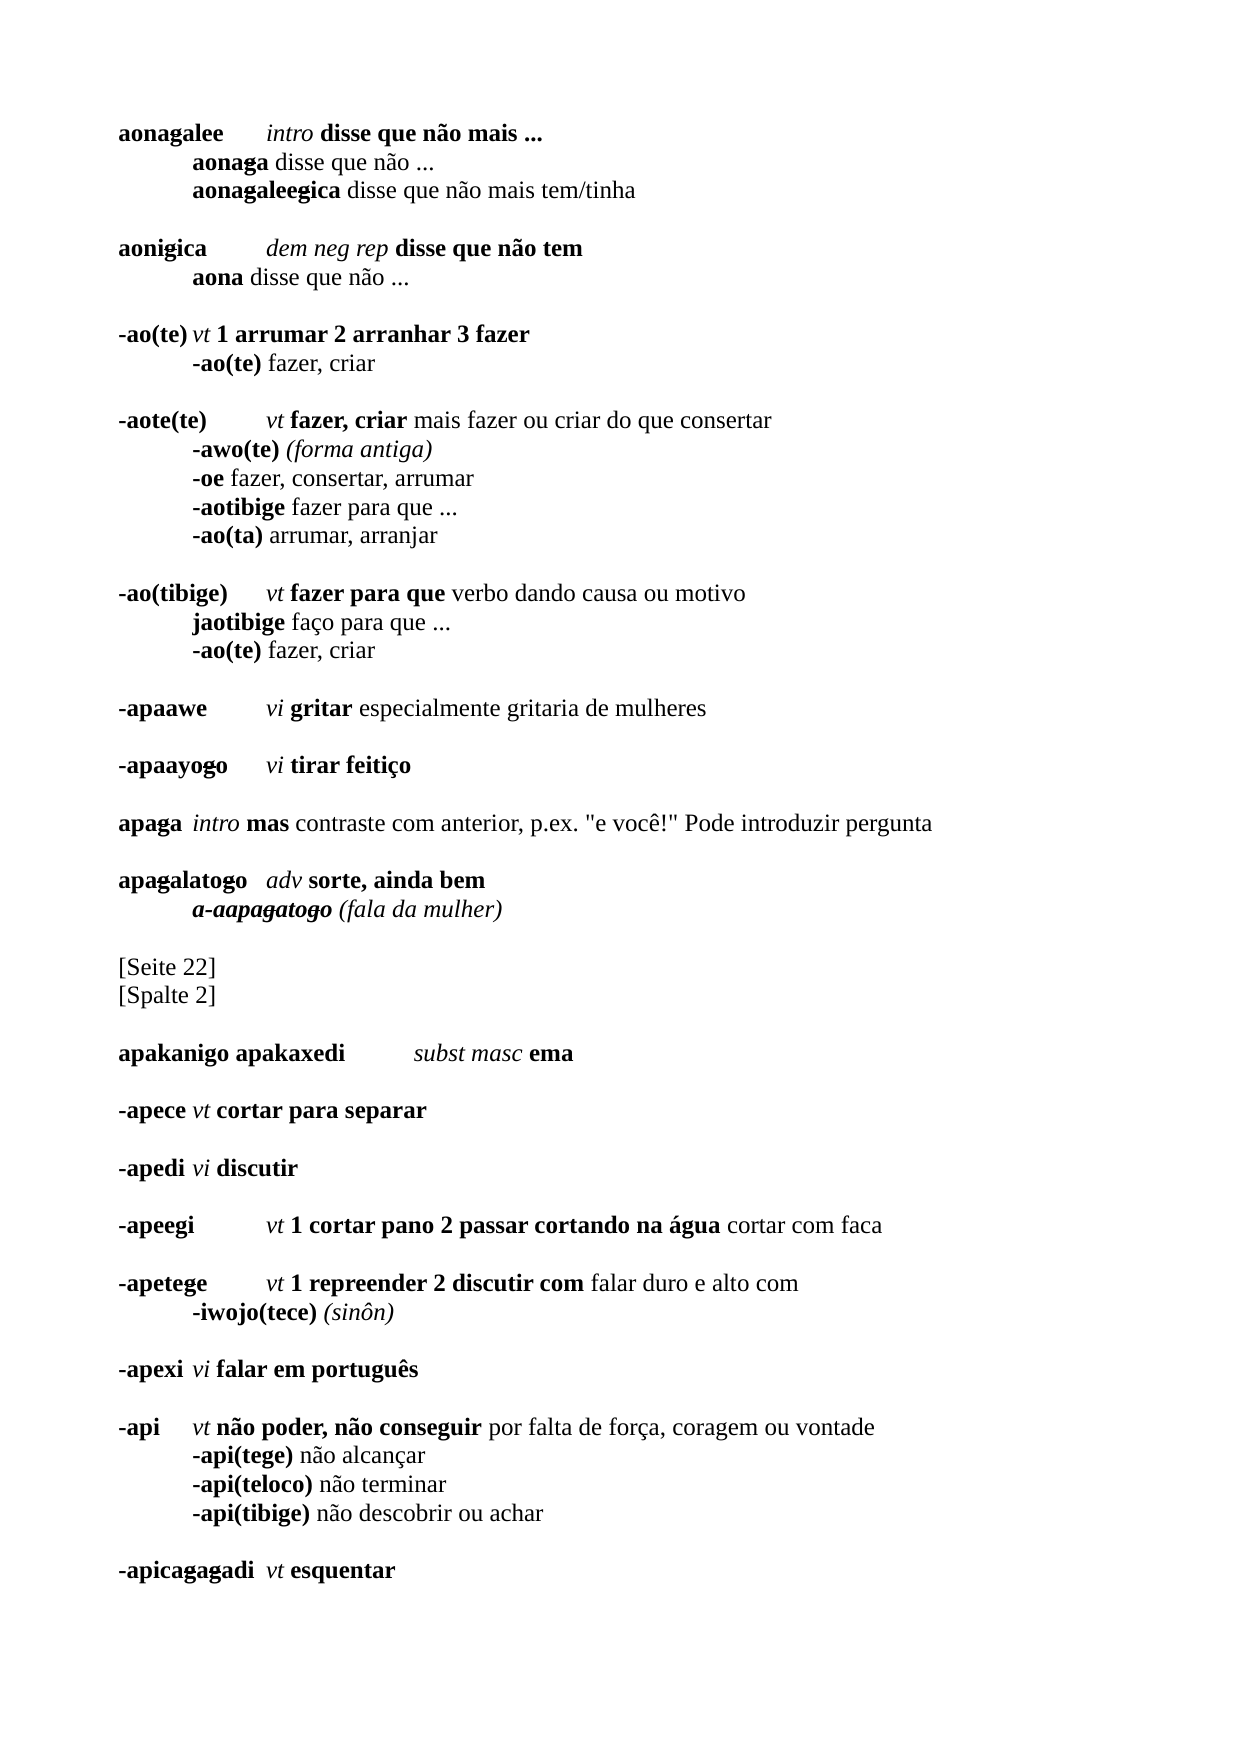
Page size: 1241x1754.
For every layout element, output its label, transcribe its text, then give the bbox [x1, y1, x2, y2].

text a-aapagatogo (fala da mulher) [118, 894, 1122, 923]
text -apicagagadi vt esquentar [118, 1556, 1122, 1584]
text aonaga disse que não ... [118, 147, 1122, 176]
text [Seite 22] [118, 952, 1122, 981]
text -apexi vi falar em português [118, 1354, 1122, 1383]
text -apaawe vi gritar especialmente gritaria de mulheres [118, 693, 1122, 722]
text -ao(tibige) vt fazer para que verbo dando causa ou motivo [118, 578, 1122, 607]
text -iwojo(tece) (sinôn) [118, 1297, 1122, 1326]
text apakanigo apakaxedi subst masc ema [118, 1038, 1122, 1067]
text -api vt não poder, não conseguir por falta de força, coragem ou vontade [118, 1412, 1122, 1441]
text -apece vt cortar para separar [118, 1096, 1122, 1124]
text -apetege vt 1 repreender 2 discutir com falar duro e alto com [118, 1268, 1122, 1297]
text -ao(te) fazer, criar [118, 348, 1122, 377]
text jaotibige faço para que ... [118, 607, 1122, 636]
text aonagaleegica disse que não mais tem/tinha [118, 176, 1122, 204]
text -awo(te) (forma antiga) [118, 434, 1122, 463]
text -ao(te) vt 1 arrumar 2 arranhar 3 fazer [118, 319, 1122, 348]
text aonigica dem neg rep disse que não tem [118, 233, 1122, 262]
text -aotibige fazer para que ... [118, 492, 1122, 521]
text aona disse que não ... [118, 262, 1122, 291]
text apagalatogo adv sorte, ainda bem [118, 866, 1122, 894]
text -apaayogo vi tirar feitiço [118, 751, 1122, 779]
text -apedi vi discutir [118, 1153, 1122, 1182]
text -api(teloco) não terminar [118, 1469, 1122, 1498]
text aonagalee intro disse que não mais ... [118, 118, 1122, 147]
text apaga intro mas contraste com anterior, p.ex. "e você!" Pode introduzir pergunta [118, 808, 1122, 837]
text [Spalte 2] [118, 981, 1122, 1009]
text -api(tege) não alcançar [118, 1441, 1122, 1469]
text -apeegi vt 1 cortar pano 2 passar cortando na água cortar com faca [118, 1211, 1122, 1239]
text -oe fazer, consertar, arrumar [118, 463, 1122, 492]
text -api(tibige) não descobrir ou achar [118, 1498, 1122, 1527]
text -ao(te) fazer, criar [118, 636, 1122, 664]
text -ao(ta) arrumar, arranjar [118, 521, 1122, 549]
text -aote(te) vt fazer, criar mais fazer ou criar do que consertar [118, 406, 1122, 434]
